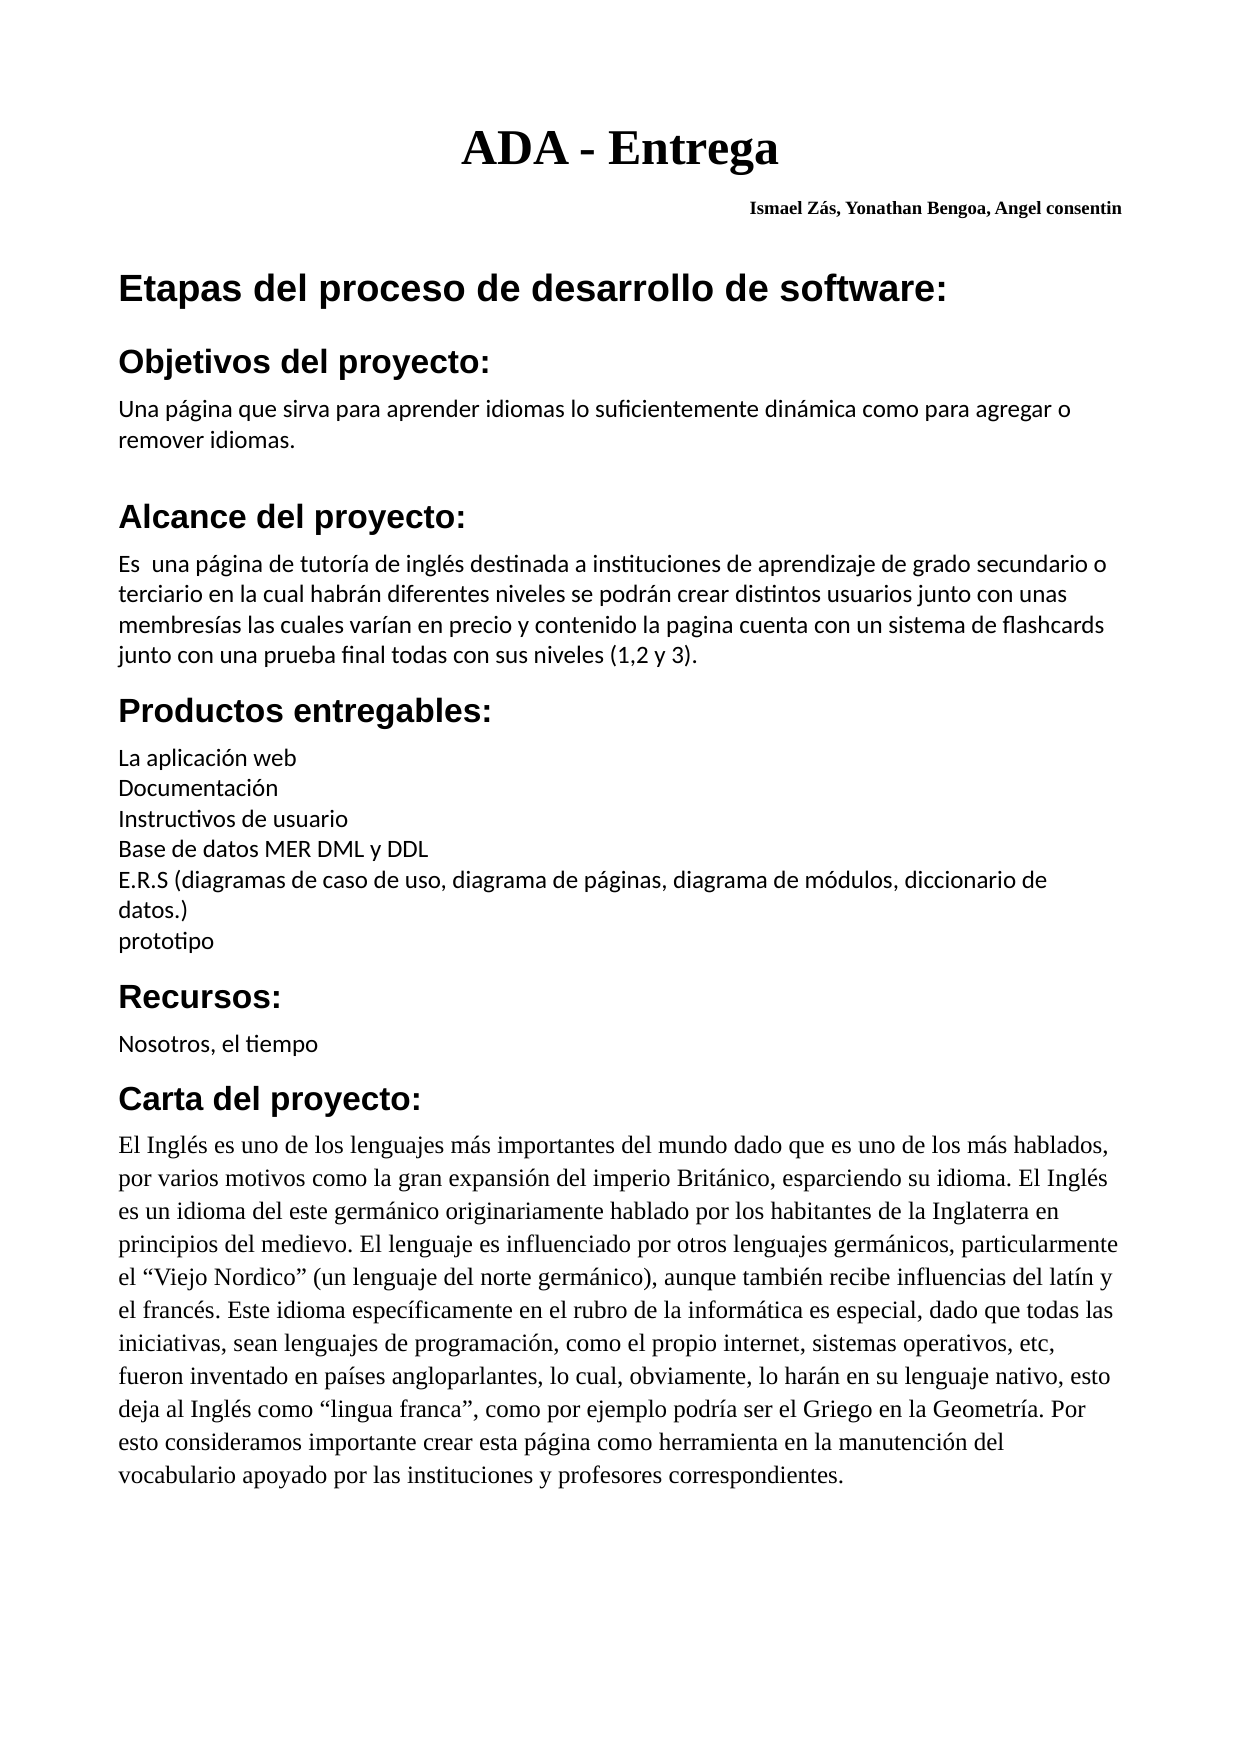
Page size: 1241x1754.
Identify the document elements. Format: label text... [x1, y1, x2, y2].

subtitle Productos entregables: [118, 691, 1122, 729]
subtitle Recursos: [118, 977, 1122, 1015]
text Ismael Zás, Yonathan Bengoa, Angel consentin [118, 197, 1122, 219]
text E.R.S (diagramas de caso de uso, diagrama de páginas, diagrama de módulos, diccionario de datos.) [118, 864, 1122, 925]
text La aplicación web [118, 742, 1122, 773]
text Es una página de tutoría de inglés destinada a instituciones de aprendizaje de grado secundario o terciario en la cual habrán diferentes niveles se podrán crear distintos usuarios junto con unas membresías las cuales varían en precio y contenido la pagina cuenta con un sistema de flashcards junto con una prueba final todas con sus niveles (1,2 y 3). [118, 548, 1122, 670]
subtitle Etapas del proceso de desarrollo de software: [118, 265, 1122, 309]
text Instructivos de usuario [118, 803, 1122, 834]
text Nosotros, el tiempo [118, 1028, 1122, 1058]
text Una página que sirva para aprender idiomas lo suficientemente dinámica como para agregar o remover idiomas. [118, 393, 1122, 454]
text El Inglés es uno de los lenguajes más importantes del mundo dado que es uno de los más hablados, por varios motivos como la gran expansión del imperio Británico, esparciendo su idioma. El Inglés es un idioma del este germánico originariamente hablado por los habitantes de la Inglaterra en principios del medievo. El lenguaje es influenciado por otros lenguajes germánicos, particularmente el “Viejo Nordico” (un lenguaje del norte germánico), aunque también recibe influencias del latín y el francés. Este idioma específicamente en el rubro de la informática es especial, dado que todas las iniciativas, sean lenguajes de programación, como el propio internet, sistemas operativos, etc, fueron inventado en países angloparlantes, lo cual, obviamente, lo harán en su lenguaje nativo, esto deja al Inglés como “lingua franca”, como por ejemplo podría ser el Griego en la Geometría. Por esto consideramos importante crear esta página como herramienta en la manutención del vocabulario apoyado por las instituciones y profesores correspondientes. [118, 1130, 1122, 1489]
subtitle Alcance del proyecto: [118, 497, 1122, 536]
subtitle Objetivos del proyecto: [118, 342, 1122, 381]
text prototipo [118, 925, 1122, 956]
text ADA - Entrega [118, 118, 1122, 176]
text Base de datos MER DML y DDL [118, 834, 1122, 864]
subtitle Carta del proyecto: [118, 1079, 1122, 1117]
text Documentación [118, 773, 1122, 803]
